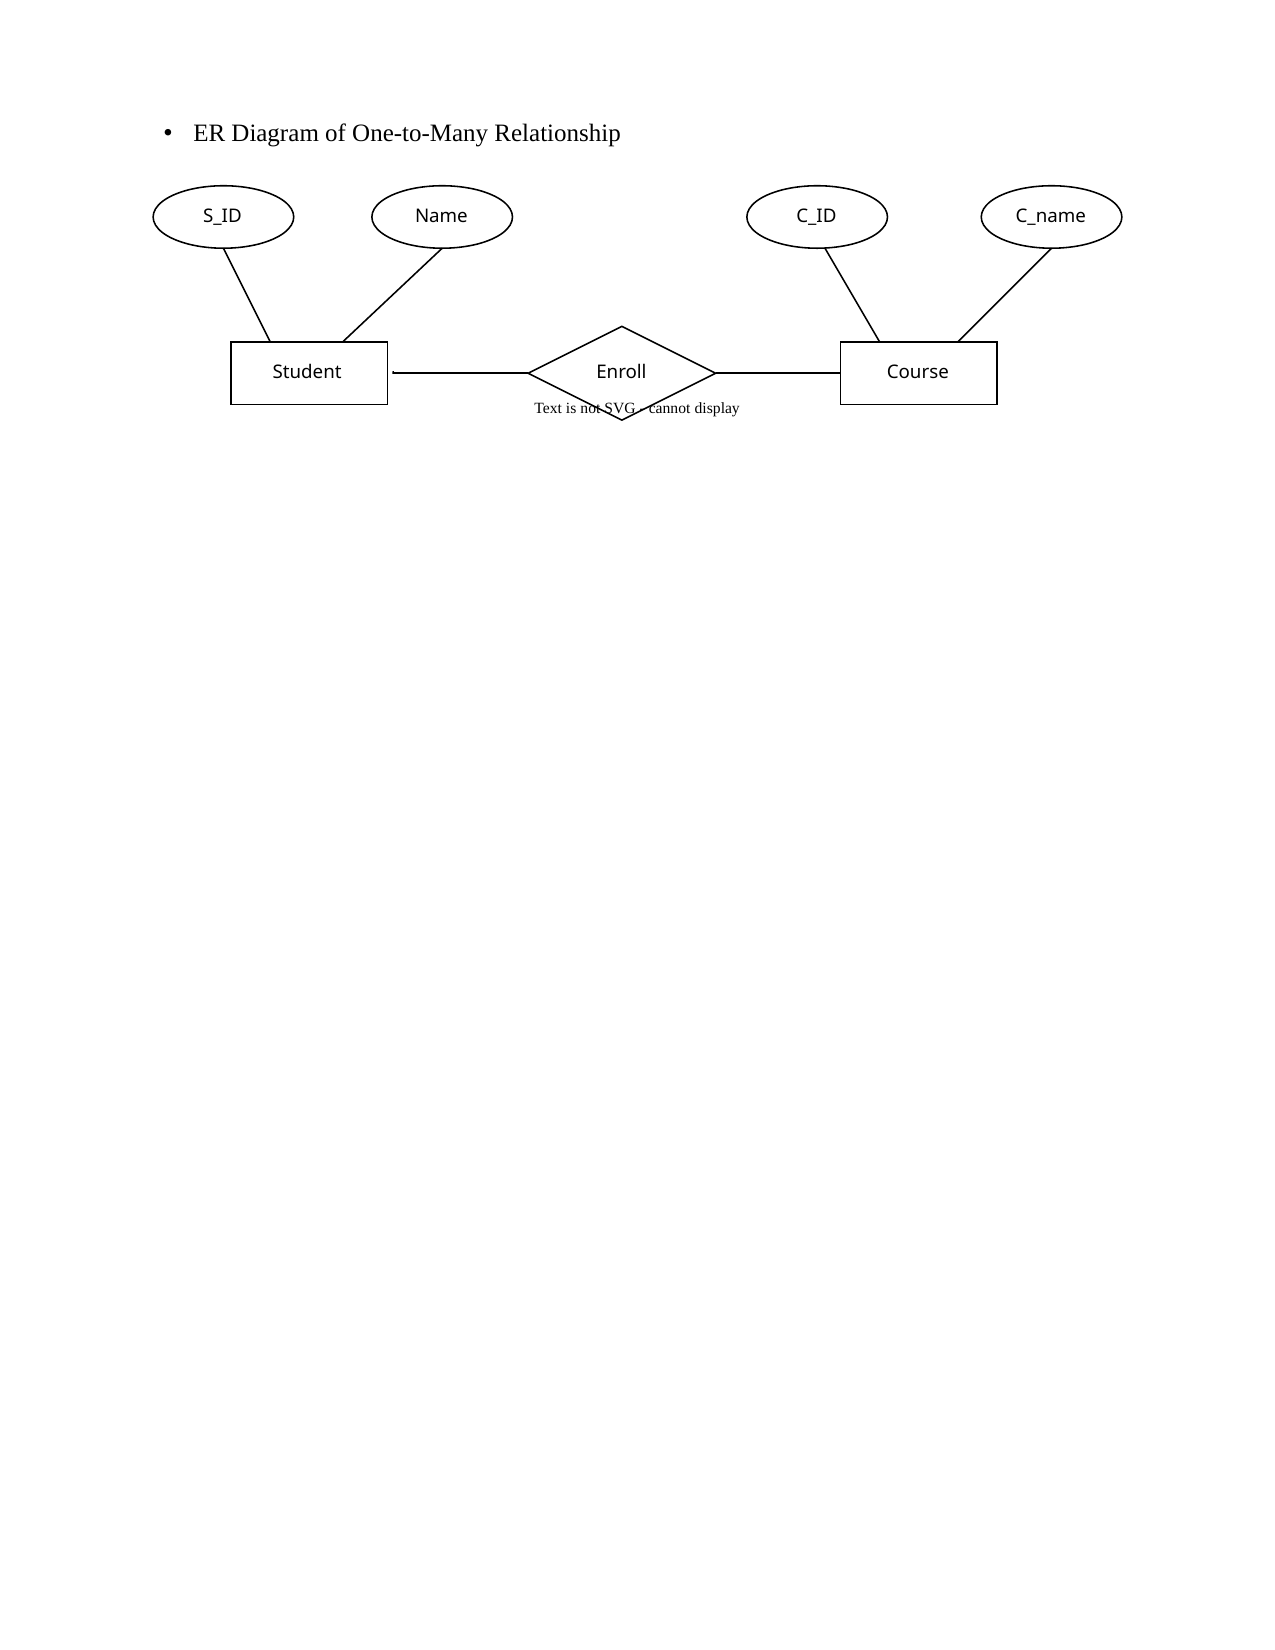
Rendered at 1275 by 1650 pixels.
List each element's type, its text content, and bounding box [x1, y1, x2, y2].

list ER Diagram of One-to-Many Relationship [164, 118, 1157, 147]
